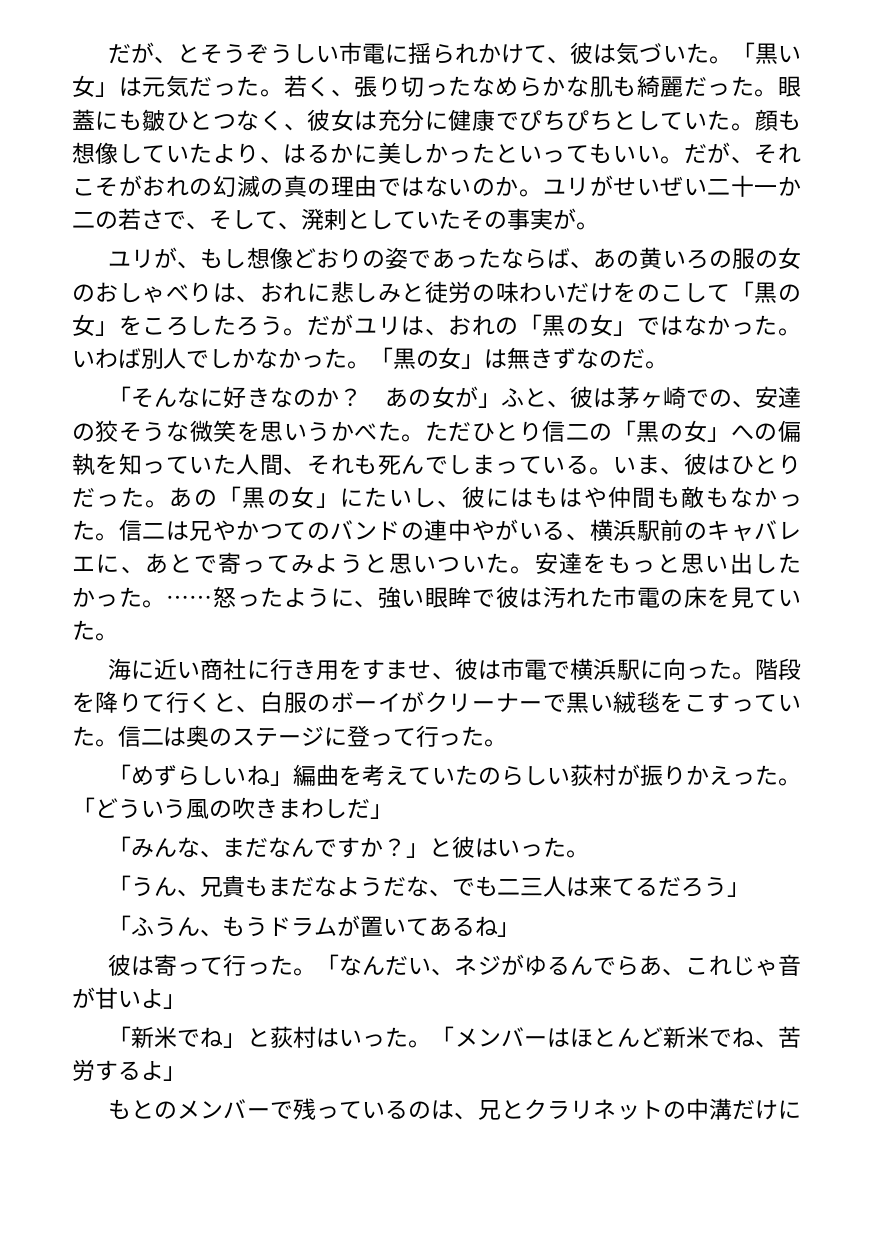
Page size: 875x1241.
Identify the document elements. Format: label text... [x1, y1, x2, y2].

text 「ふうん、もうドラムが置いてあるね」 [72, 908, 802, 942]
text 彼は寄って行った。「なんだい、ネジがゆるんでらあ、これじゃ音が甘いよ」 [72, 947, 802, 1014]
text もとのメンバーで残っているのは、兄とクラリネットの中溝だけに [72, 1092, 802, 1126]
text だが、とそうぞうしい市電に揺られかけて、彼は気づいた。「黒い女」は元気だった。若く、張り切ったなめらかな肌も綺麗だった。眼蓋にも皺ひとつなく、彼女は充分に健康でぴちぴちとしていた。顔も想像していたより、はるかに美しかったといってもいい。だが、それこそがおれの幻滅の真の理由ではないのか。ユリがせいぜい二十一か二の若さで、そして、溌剌としていたその事実が。 [72, 36, 802, 235]
text 「そんなに好きなのか？ あの女が」ふと、彼は茅ヶ崎での、安達の狡そうな微笑を思いうかべた。ただひとり信二の「黒の女」への偏執を知っていた人間、それも死んでしまっている。いま、彼はひとりだった。あの「黒の女」にたいし、彼にはもはや仲間も敵もなかった。信二は兄やかつてのバンドの連中やがいる、横浜駅前のキャバレエに、あとで寄ってみようと思いついた。安達をもっと思い出したかった。……怒ったように、強い眼眸で彼は汚れた市電の床を見ていた。 [72, 380, 802, 646]
text 「うん、兄貴もまだなようだな、でも二三人は来てるだろう」 [72, 869, 802, 902]
text 海に近い商社に行き用をすませ、彼は市電で横浜駅に向った。階段を降りて行くと、白服のボーイがクリーナーで黒い絨毯をこすっていた。信二は奥のステージに登って行った。 [72, 652, 802, 752]
text 「新米でね」と荻村はいった。「メンバーはほとんど新米でね、苦労するよ」 [72, 1020, 802, 1086]
text 「めずらしいね」編曲を考えていたのらしい荻村が振りかえった。「どういう風の吹きまわしだ」 [72, 758, 802, 824]
text 「みんな、まだなんですか？」と彼はいった。 [72, 830, 802, 863]
text ユリが、もし想像どおりの姿であったならば、あの黄いろの服の女のおしゃべりは、おれに悲しみと徒労の味わいだけをのこして「黒の女」をころしたろう。だがユリは、おれの「黒の女」ではなかった。いわば別人でしかなかった。「黒の女」は無きずなのだ。 [72, 241, 802, 374]
